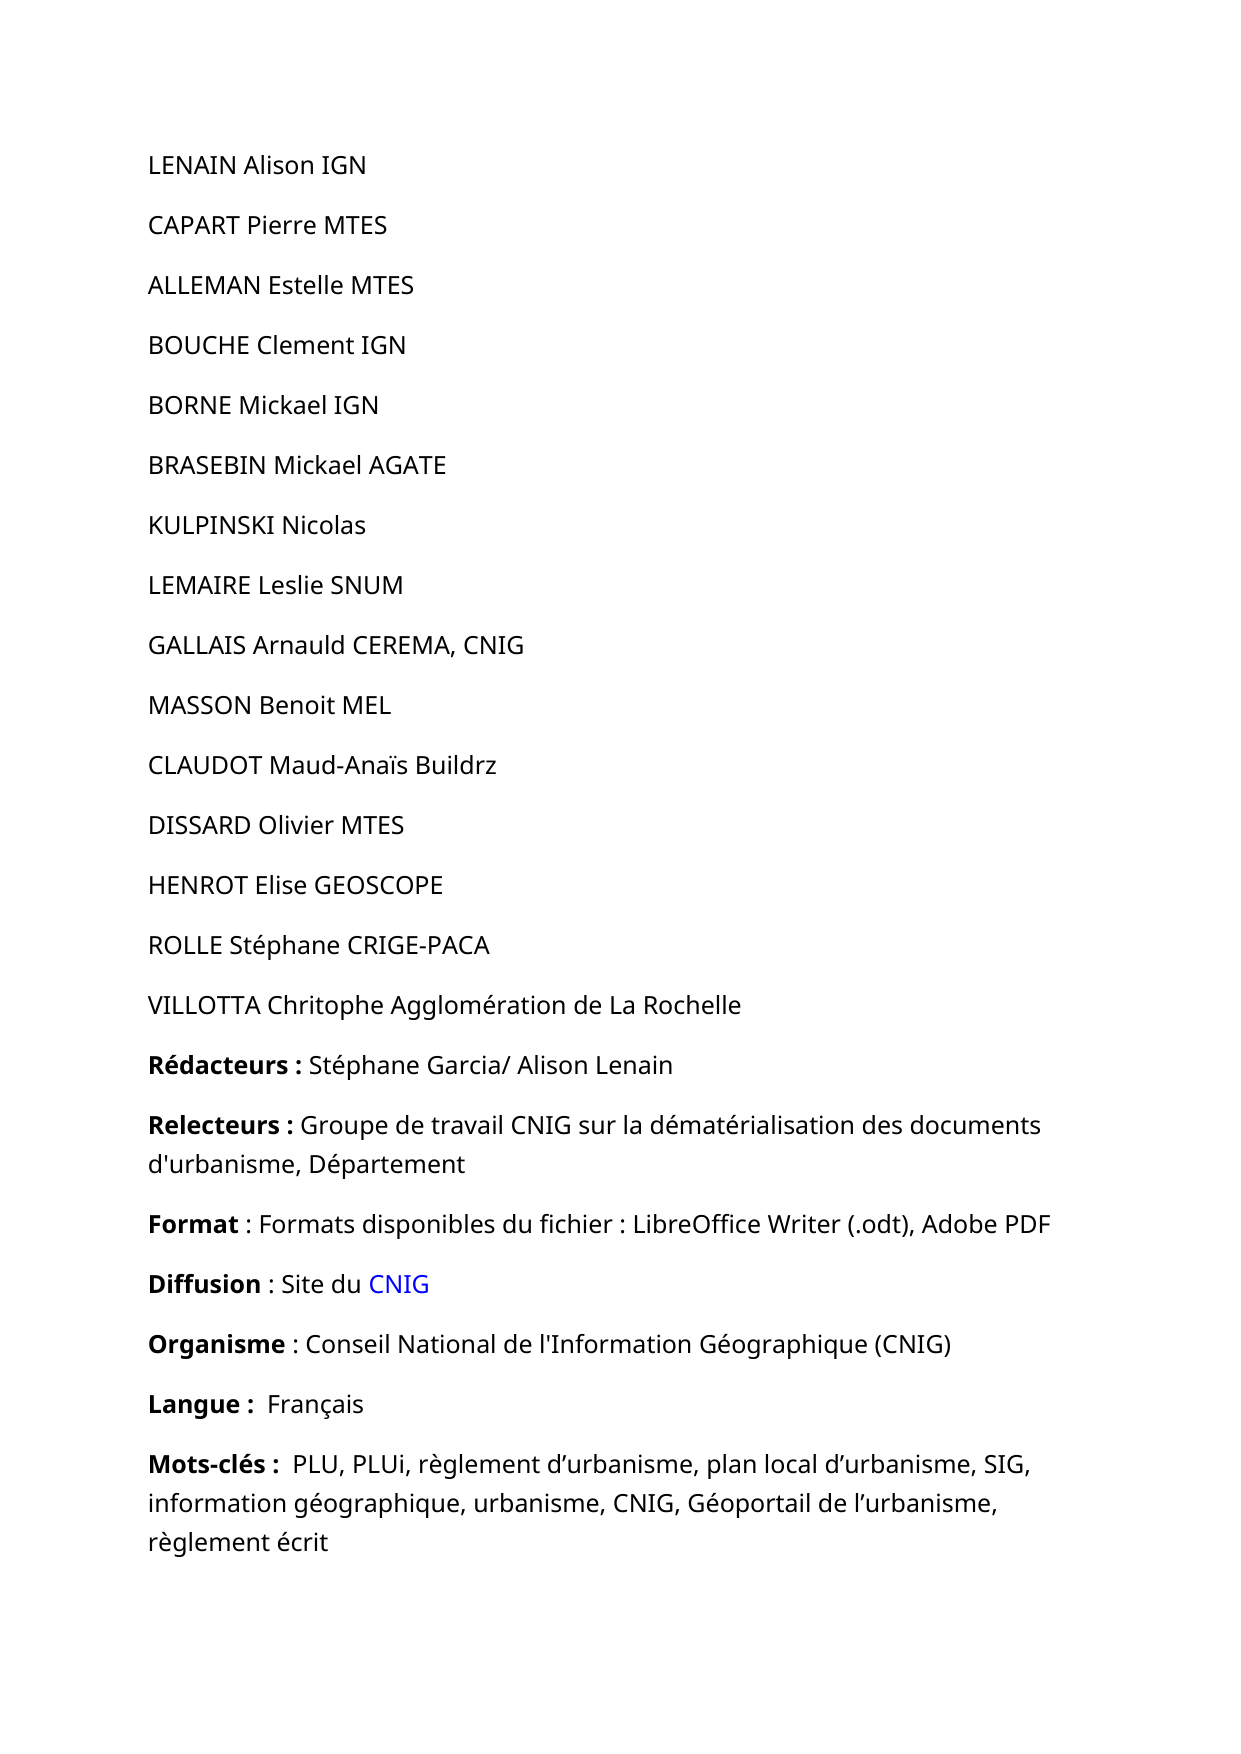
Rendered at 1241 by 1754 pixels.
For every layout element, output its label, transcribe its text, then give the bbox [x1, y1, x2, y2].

text Diffusion : Site du CNIG [148, 1267, 1093, 1301]
text HENROT Elise GEOSCOPE [148, 868, 1093, 902]
text Rédacteurs : Stéphane Garcia/ Alison Lenain [148, 1048, 1093, 1082]
text ALLEMAN Estelle MTES [148, 268, 1093, 302]
text MASSON Benoit MEL [148, 688, 1093, 722]
text BOUCHE Clement IGN [148, 328, 1093, 362]
text ROLLE Stéphane CRIGE-PACA [148, 928, 1093, 962]
text BORNE Mickael IGN [148, 388, 1093, 422]
text LENAIN Alison IGN [148, 148, 1093, 182]
text Organisme : Conseil National de l'Information Géographique (CNIG) [148, 1327, 1093, 1361]
text BRASEBIN Mickael AGATE [148, 448, 1093, 482]
text CAPART Pierre MTES [148, 208, 1093, 242]
text KULPINSKI Nicolas [148, 508, 1093, 542]
text Relecteurs : Groupe de travail CNIG sur la dématérialisation des documents d'urbanisme, Département [148, 1108, 1093, 1181]
text GALLAIS Arnauld CEREMA, CNIG [148, 628, 1093, 662]
text VILLOTTA Chritophe Agglomération de La Rochelle [148, 988, 1093, 1022]
text Langue : Français [148, 1387, 1093, 1421]
text DISSARD Olivier MTES [148, 808, 1093, 842]
text Mots-clés : PLU, PLUi, règlement d’urbanisme, plan local d’urbanisme, SIG, information géographique, urbanisme, CNIG, Géoportail de l’urbanisme, règlement écrit [148, 1447, 1093, 1559]
text LEMAIRE Leslie SNUM [148, 568, 1093, 602]
text Format : Formats disponibles du fichier : LibreOffice Writer (.odt), Adobe PDF [148, 1207, 1093, 1241]
text CLAUDOT Maud-Anaïs Buildrz [148, 748, 1093, 782]
